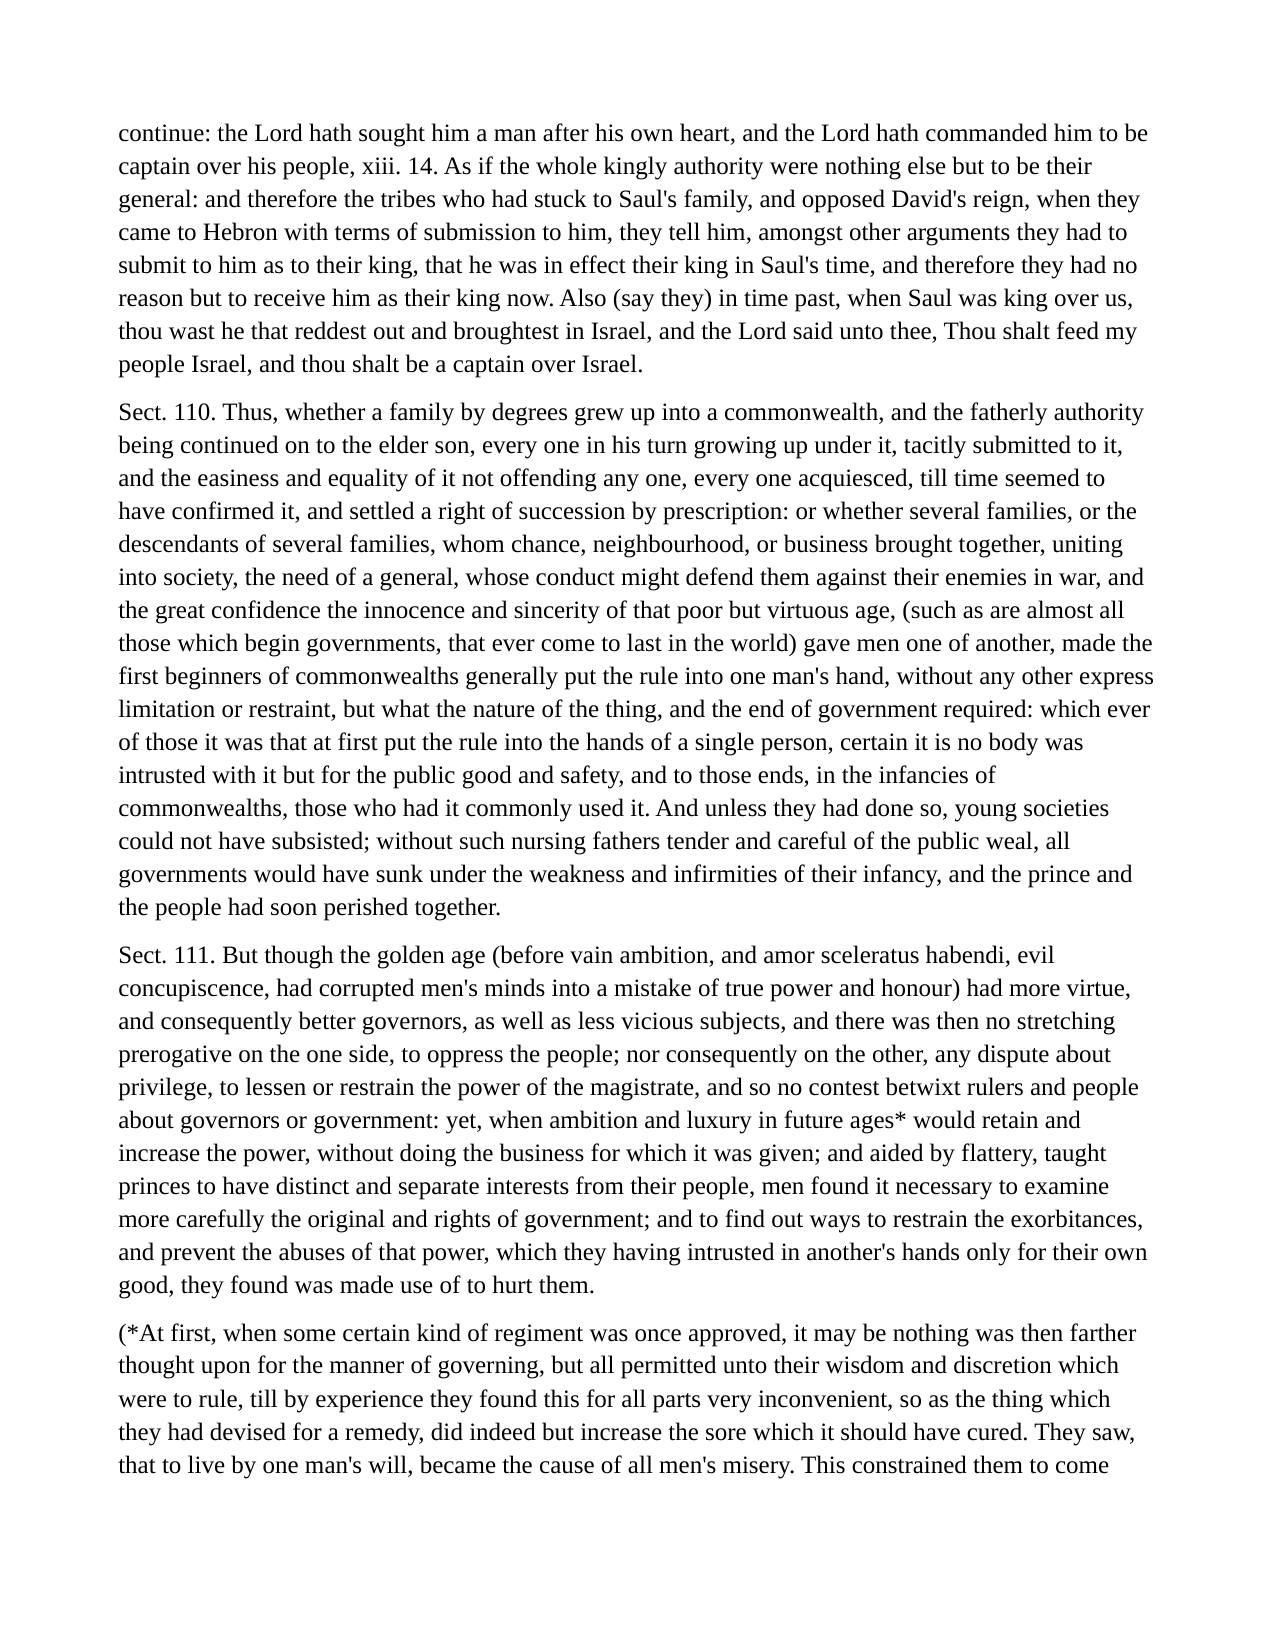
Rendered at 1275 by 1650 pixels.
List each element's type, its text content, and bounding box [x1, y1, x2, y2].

text Sect. 110. Thus, whether a family by degrees grew up into a commonwealth, and the fatherly authority being continued on to the elder son, every one in his turn growing up under it, tacitly submitted to it, and the easiness and equality of it not offending any one, every one acquiesced, till time seemed to have confirmed it, and settled a right of succession by prescription: or whether several families, or the descendants of several families, whom chance, neighbourhood, or business brought together, uniting into society, the need of a general, whose conduct might defend them against their enemies in war, and the great confidence the innocence and sincerity of that poor but virtuous age, (such as are almost all those which begin governments, that ever come to last in the world) gave men one of another, made the first beginners of commonwealths generally put the rule into one man's hand, without any other express limitation or restraint, but what the nature of the thing, and the end of government required: which ever of those it was that at first put the rule into the hands of a single person, certain it is no body was intrusted with it but for the public good and safety, and to those ends, in the infancies of commonwealths, those who had it commonly used it. And unless they had done so, young societies could not have subsisted; without such nursing fathers tender and careful of the public weal, all governments would have sunk under the weakness and infirmities of their infancy, and the prince and the people had soon perished together. [118, 397, 1157, 921]
text Sect. 111. But though the golden age (before vain ambition, and amor sceleratus habendi, evil concupiscence, had corrupted men's minds into a mistake of true power and honour) had more virtue, and consequently better governors, as well as less vicious subjects, and there was then no stretching prerogative on the one side, to oppress the people; nor consequently on the other, any dispute about privilege, to lessen or restrain the power of the magistrate, and so no contest betwixt rulers and people about governors or government: yet, when ambition and luxury in future ages* would retain and increase the power, without doing the business for which it was given; and aided by flattery, taught princes to have distinct and separate interests from their people, men found it necessary to examine more carefully the original and rights of government; and to find out ways to restrain the exorbitances, and prevent the abuses of that power, which they having intrusted in another's hands only for their own good, they found was made use of to hurt them. [118, 940, 1157, 1299]
text (*At first, when some certain kind of regiment was once approved, it may be nothing was then farther thought upon for the manner of governing, but all permitted unto their wisdom and discretion which were to rule, till by experience they found this for all parts very inconvenient, so as the thing which they had devised for a remedy, did indeed but increase the sore which it should have cured. They saw, that to live by one man's will, became the cause of all men's misery. This constrained them to come [118, 1318, 1157, 1478]
text continue: the Lord hath sought him a man after his own heart, and the Lord hath commanded him to be captain over his people, xiii. 14. As if the whole kingly authority were nothing else but to be their general: and therefore the tribes who had stuck to Saul's family, and opposed David's reign, when they came to Hebron with terms of submission to him, they tell him, amongst other arguments they had to submit to him as to their king, that he was in effect their king in Saul's time, and therefore they had no reason but to receive him as their king now. Also (say they) in time past, when Saul was king over us, thou wast he that reddest out and broughtest in Israel, and the Lord said unto thee, Thou shalt feed my people Israel, and thou shalt be a captain over Israel. [118, 118, 1157, 378]
